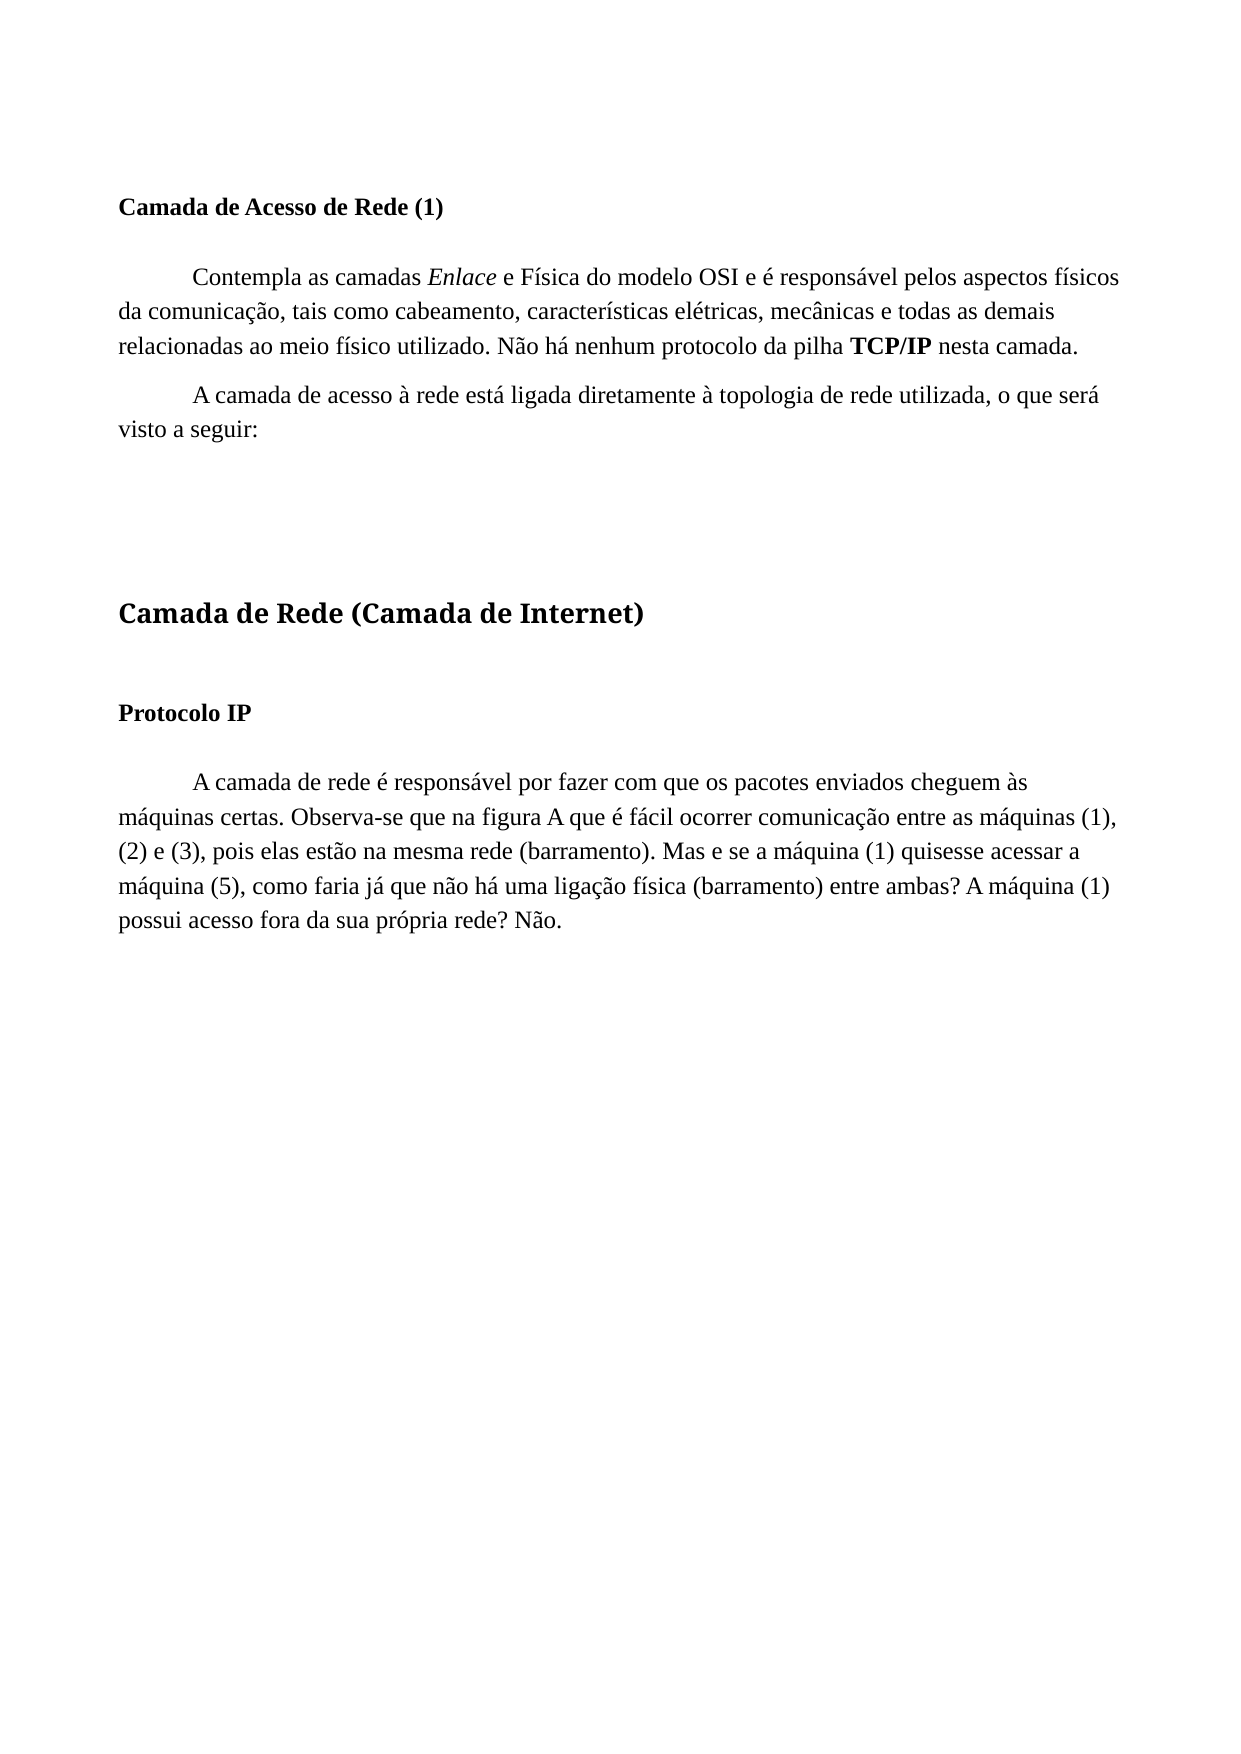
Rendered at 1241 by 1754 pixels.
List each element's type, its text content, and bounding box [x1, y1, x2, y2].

text Contempla as camadas Enlace e Física do modelo OSI e é responsável pelos aspectos físicos da comunicação, tais como cabeamento, características elétricas, mecânicas e todas as demais relacionadas ao meio físico utilizado. Não há nenhum protocolo da pilha TCP/IP nesta camada. [118, 262, 1122, 359]
subtitle Protocolo IP [118, 698, 1122, 726]
subtitle Camada de Acesso de Rede (1) [118, 192, 1122, 221]
text A camada de acesso à rede está ligada diretamente à topologia de rede utilizada, o que será visto a seguir: [118, 380, 1122, 443]
text A camada de rede é responsável por fazer com que os pacotes enviados cheguem às máquinas certas. Observa-se que na figura A que é fácil ocorrer comunicação entre as máquinas (1), (2) e (3), pois elas estão na mesma rede (barramento). Mas e se a máquina (1) quisesse acessar a máquina (5), como faria já que não há uma ligação física (barramento) entre ambas? A máquina (1) possui acesso fora da sua própria rede? Não. [118, 767, 1122, 934]
subtitle Camada de Rede (Camada de Internet) [118, 595, 1122, 632]
